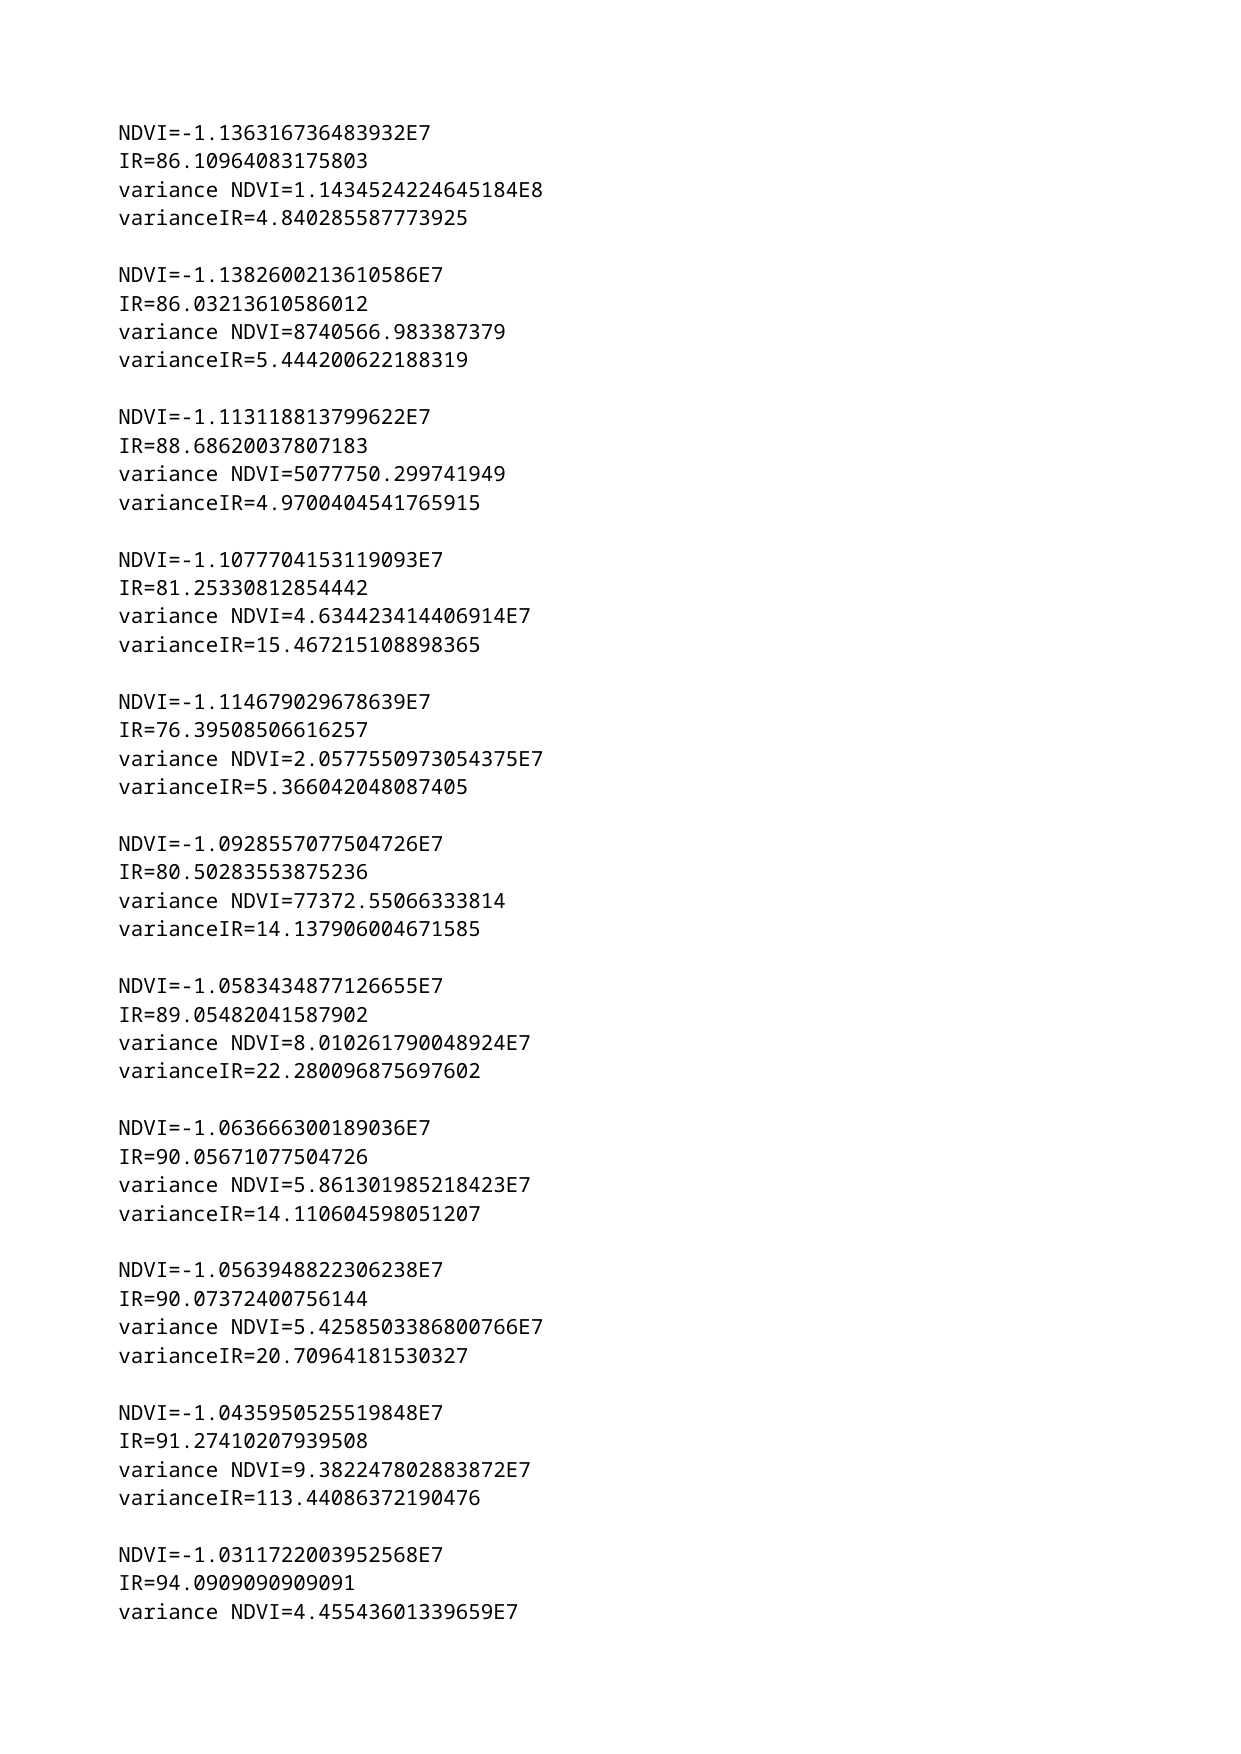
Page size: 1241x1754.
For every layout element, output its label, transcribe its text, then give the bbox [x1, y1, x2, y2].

text IR=86.10964083175803 [118, 147, 1122, 175]
text varianceIR=14.110604598051207 [118, 1199, 1122, 1227]
text varianceIR=4.840285587773925 [118, 203, 1122, 232]
text NDVI=-1.063666300189036E7 [118, 1113, 1122, 1142]
text variance NDVI=8740566.983387379 [118, 317, 1122, 346]
text variance NDVI=4.634423414406914E7 [118, 602, 1122, 630]
text NDVI=-1.114679029678639E7 [118, 687, 1122, 715]
text varianceIR=20.70964181530327 [118, 1341, 1122, 1369]
text variance NDVI=5.4258503386800766E7 [118, 1312, 1122, 1341]
text NDVI=-1.113118813799622E7 [118, 402, 1122, 431]
text varianceIR=4.9700404541765915 [118, 488, 1122, 516]
text varianceIR=5.444200622188319 [118, 346, 1122, 374]
text varianceIR=15.467215108898365 [118, 630, 1122, 658]
text IR=86.03213610586012 [118, 289, 1122, 317]
text variance NDVI=2.0577550973054375E7 [118, 744, 1122, 772]
text NDVI=-1.0435950525519848E7 [118, 1398, 1122, 1426]
text IR=80.50283553875236 [118, 857, 1122, 886]
text NDVI=-1.1382600213610586E7 [118, 260, 1122, 289]
text varianceIR=113.44086372190476 [118, 1483, 1122, 1512]
text varianceIR=22.280096875697602 [118, 1057, 1122, 1085]
text IR=94.0909090909091 [118, 1568, 1122, 1597]
text NDVI=-1.0583434877126655E7 [118, 971, 1122, 1000]
text NDVI=-1.0563948822306238E7 [118, 1256, 1122, 1284]
text IR=89.05482041587902 [118, 1000, 1122, 1028]
text IR=91.27410207939508 [118, 1426, 1122, 1455]
text IR=76.39508506616257 [118, 715, 1122, 744]
text variance NDVI=4.45543601339659E7 [118, 1597, 1122, 1625]
text NDVI=-1.0928557077504726E7 [118, 829, 1122, 857]
text variance NDVI=77372.55066333814 [118, 886, 1122, 914]
text variance NDVI=9.382247802883872E7 [118, 1455, 1122, 1483]
text IR=81.25330812854442 [118, 573, 1122, 602]
text variance NDVI=5.861301985218423E7 [118, 1170, 1122, 1199]
text NDVI=-1.1077704153119093E7 [118, 545, 1122, 573]
text NDVI=-1.0311722003952568E7 [118, 1540, 1122, 1568]
text varianceIR=14.137906004671585 [118, 914, 1122, 943]
text IR=90.07372400756144 [118, 1284, 1122, 1312]
text NDVI=-1.136316736483932E7 [118, 118, 1122, 147]
text varianceIR=5.366042048087405 [118, 772, 1122, 801]
text IR=88.68620037807183 [118, 431, 1122, 459]
text IR=90.05671077504726 [118, 1142, 1122, 1170]
text variance NDVI=1.1434524224645184E8 [118, 175, 1122, 203]
text variance NDVI=5077750.299741949 [118, 459, 1122, 488]
text variance NDVI=8.010261790048924E7 [118, 1028, 1122, 1057]
